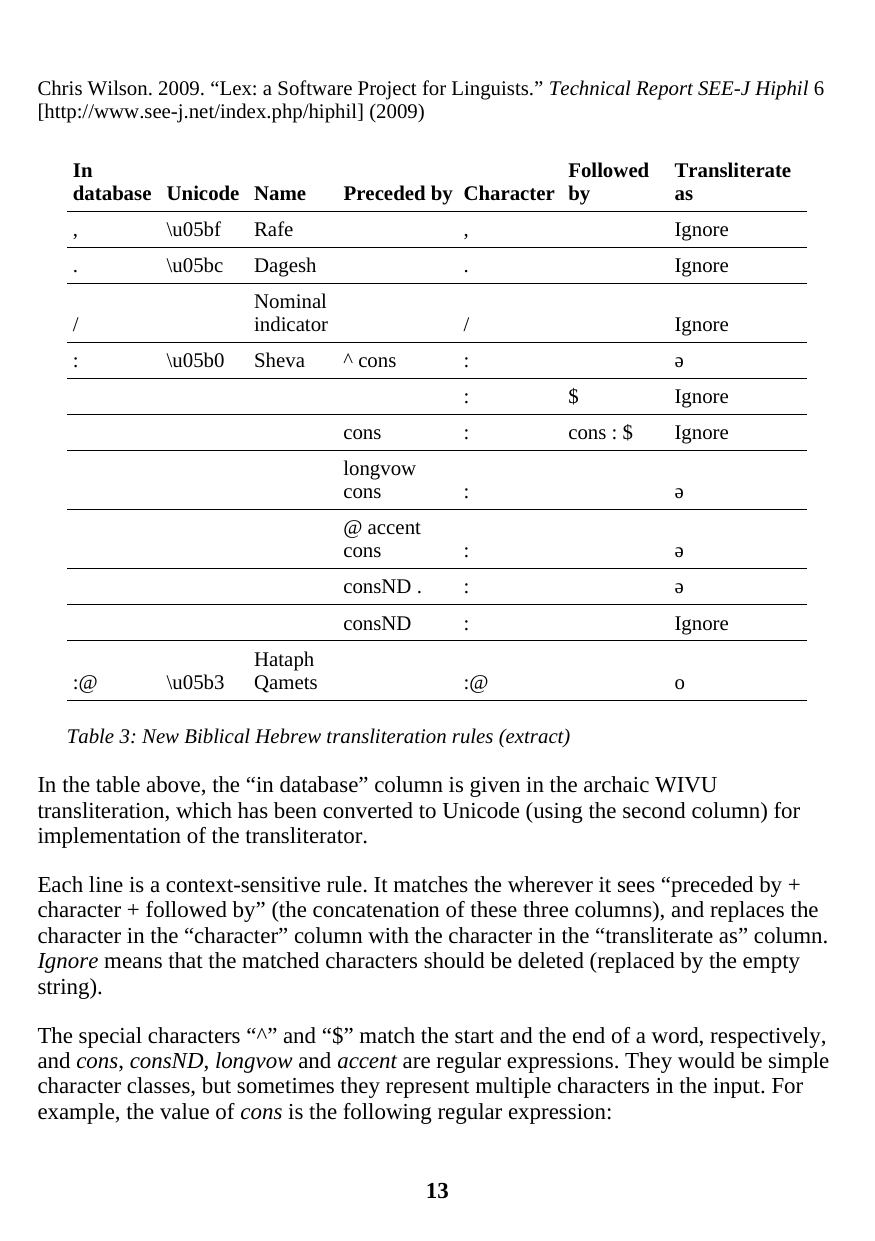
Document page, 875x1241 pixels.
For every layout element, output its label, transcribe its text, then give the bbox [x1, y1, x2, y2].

table_cell [337, 641, 457, 699]
table_cell [67, 379, 161, 414]
table_header In database [67, 153, 161, 211]
table_cell \u05b3 [161, 641, 248, 699]
table_cell [248, 510, 337, 568]
table_cell Hataph Qamets [248, 641, 337, 699]
table_cell cons [337, 415, 457, 450]
table_cell consND . [337, 569, 457, 604]
text In the table above, the “in database” column is given in the archaic WIVU transliteration, which has been converted to Unicode (using the second column) for implementation of the transliterator. [37, 772, 837, 848]
table_cell [161, 379, 248, 414]
table_cell ^ cons [337, 343, 457, 378]
table_cell consND [337, 605, 457, 640]
table_cell [562, 343, 668, 378]
table_cell [248, 605, 337, 640]
table_cell [562, 510, 668, 568]
table_header Name [248, 153, 337, 211]
table_cell [248, 415, 337, 450]
table_header Character [458, 153, 562, 211]
table_cell Ignore [668, 212, 807, 247]
text The special characters “^” and “$” match the start and the end of a word, respectively, and cons, consND, longvow and accent are regular expressions. They would be simple character classes, but sometimes they represent multiple characters in the input. For example, the value of cons is the following regular expression: [37, 1023, 837, 1124]
table_cell [562, 569, 668, 604]
table_cell , [67, 212, 161, 247]
table_cell : [458, 379, 562, 414]
table_cell Nominal indicator [248, 284, 337, 342]
table_cell Ignore [668, 284, 807, 342]
table_cell : [458, 569, 562, 604]
table_cell :@ [67, 641, 161, 699]
table_cell [161, 569, 248, 604]
table_cell [248, 569, 337, 604]
table_cell . [458, 248, 562, 283]
table_cell [562, 641, 668, 699]
table_cell Rafe [248, 212, 337, 247]
table_cell [248, 451, 337, 509]
table_cell [67, 569, 161, 604]
table_cell [248, 379, 337, 414]
table_cell [67, 415, 161, 450]
table_cell o [668, 641, 807, 699]
table_cell , [458, 212, 562, 247]
table_cell Ignore [668, 379, 807, 414]
table_header Unicode [161, 153, 248, 211]
table_cell [337, 248, 457, 283]
table_cell [67, 451, 161, 509]
table_cell Dagesh [248, 248, 337, 283]
table_cell Ignore [668, 415, 807, 450]
table_cell [562, 605, 668, 640]
table_cell [161, 605, 248, 640]
table_cell : [458, 605, 562, 640]
table_cell [562, 212, 668, 247]
table_cell Ignore [668, 248, 807, 283]
table_cell : [458, 415, 562, 450]
table_cell longvow cons [337, 451, 457, 509]
table_cell $ [562, 379, 668, 414]
table_cell : [458, 343, 562, 378]
table_cell : [458, 451, 562, 509]
text Each line is a context-sensitive rule. It matches the wherever it sees “preceded by + character + followed by” (the concatenation of these three columns), and replaces the character in the “character” column with the character in the “transliterate as” column. Ignore means that the matched characters should be deleted (replaced by the empty string). [37, 872, 837, 999]
table_cell \u05bf [161, 212, 248, 247]
table_cell [562, 451, 668, 509]
table_cell [161, 415, 248, 450]
table_cell cons : $ [562, 415, 668, 450]
table_header Preceded by [337, 153, 457, 211]
table_header Followed by [562, 153, 668, 211]
table_cell / [67, 284, 161, 342]
table_cell [337, 212, 457, 247]
table_cell ə [668, 569, 807, 604]
table_cell [161, 451, 248, 509]
table_cell [562, 284, 668, 342]
table_cell [67, 510, 161, 568]
text Table 3: New Biblical Hebrew transliteration rules (extract) [67, 725, 837, 748]
table_cell ə [668, 451, 807, 509]
table_cell [337, 284, 457, 342]
table_cell \u05bc [161, 248, 248, 283]
table_cell . [67, 248, 161, 283]
table_header Transliterate as [668, 153, 807, 211]
table_cell [67, 605, 161, 640]
table_cell [337, 379, 457, 414]
table_cell :@ [458, 641, 562, 699]
table_cell Sheva [248, 343, 337, 378]
table_cell \u05b0 [161, 343, 248, 378]
table_cell Ignore [668, 605, 807, 640]
table_cell [161, 284, 248, 342]
table_cell @ accent cons [337, 510, 457, 568]
table_cell [161, 510, 248, 568]
table_cell / [458, 284, 562, 342]
table_cell : [458, 510, 562, 568]
table_cell [562, 248, 668, 283]
table_cell ə [668, 343, 807, 378]
table_cell : [67, 343, 161, 378]
table_cell ə [668, 510, 807, 568]
